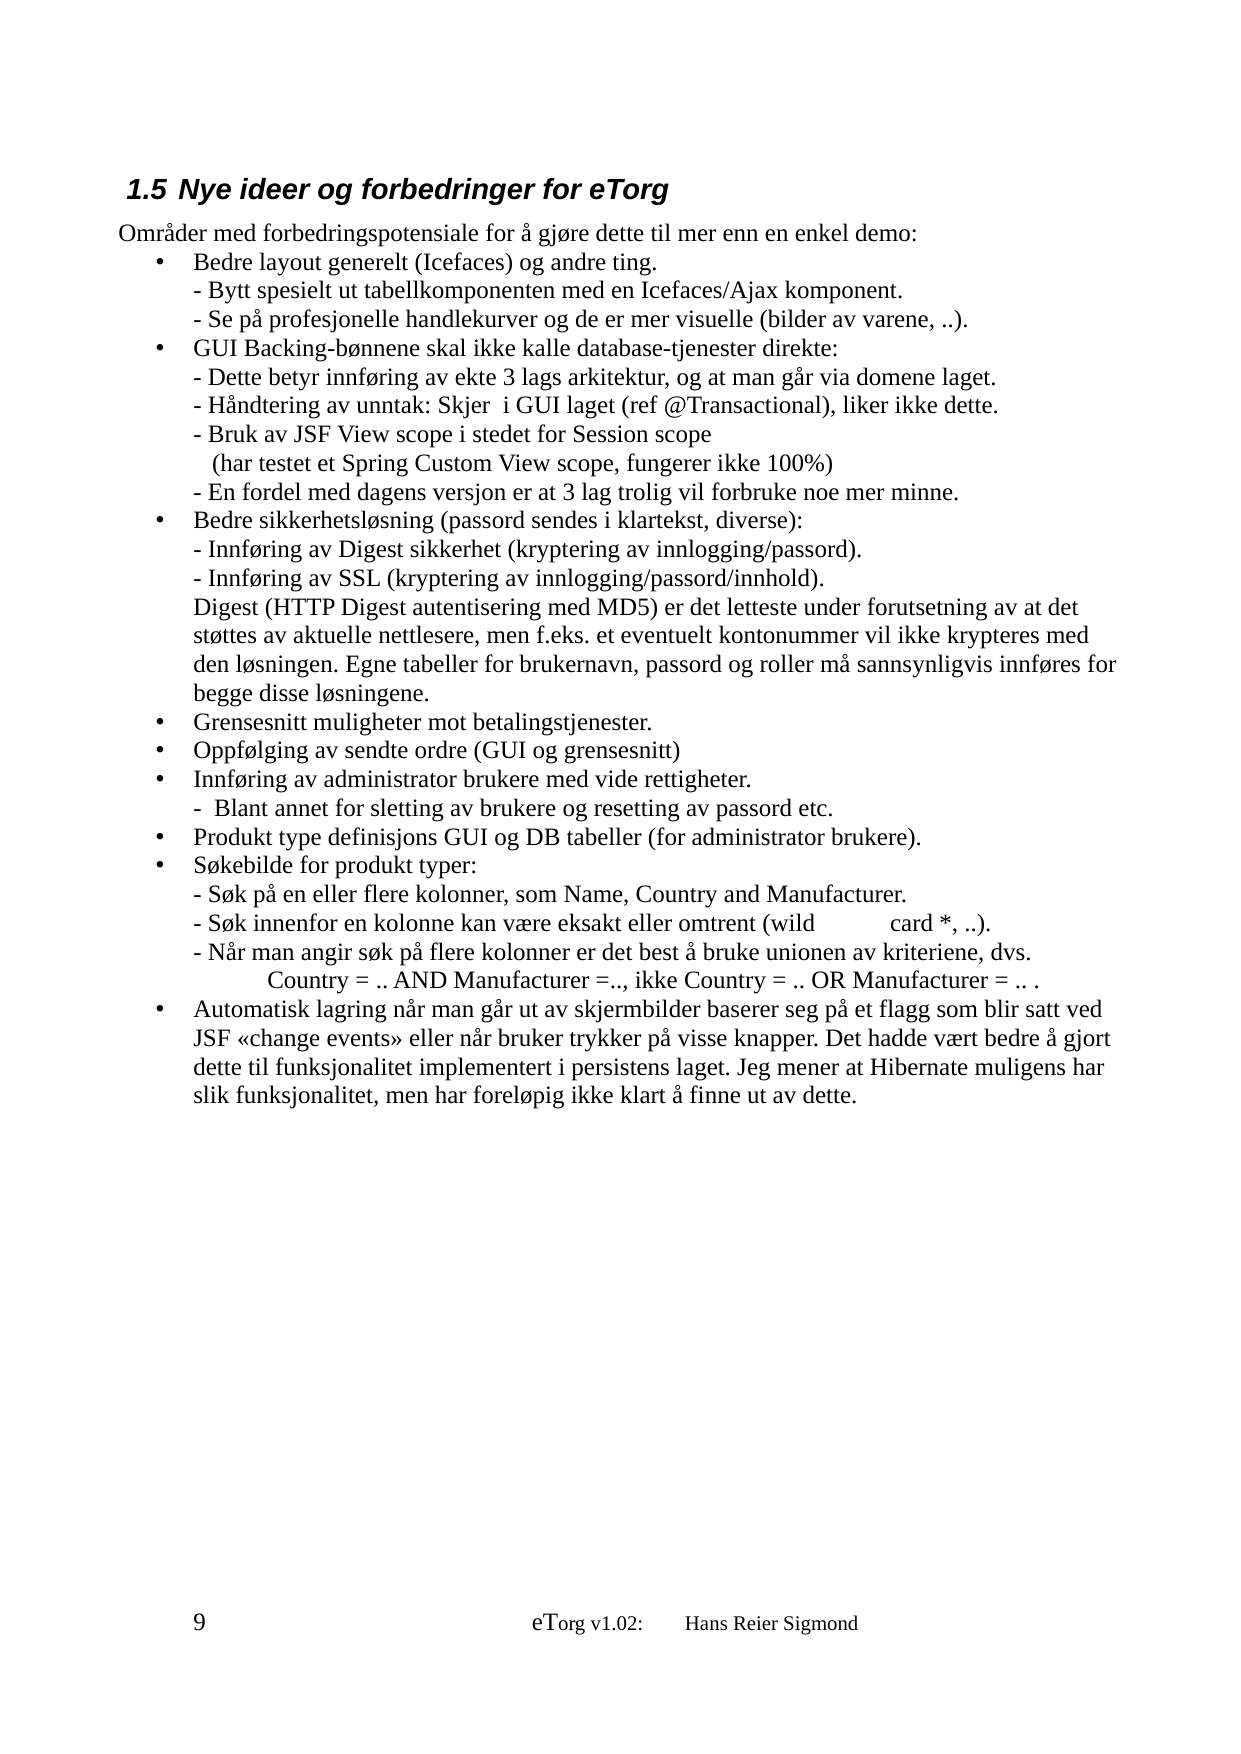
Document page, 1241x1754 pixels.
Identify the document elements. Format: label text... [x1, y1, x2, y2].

list Automatisk lagring når man går ut av skjermbilder baserer seg på et flagg som blir satt ved JSF «change events» eller når bruker trykker på visse knapper. Det hadde vært bedre å gjort dette til funksjonalitet implementert i persistens laget. Jeg mener at Hibernate muligens har slik funksjonalitet, men har foreløpig ikke klart å finne ut av dette. [156, 994, 1122, 1109]
subtitle Nye ideer og forbedringer for eTorg [118, 172, 1122, 205]
list GUI Backing-bønnene skal ikke kalle database-tjenester direkte: - Dette betyr innføring av ekte 3 lags arkitektur, og at man går via domene laget. - Håndtering av unntak: Skjer i GUI laget (ref @Transactional), liker ikke dette. - Bruk av JSF View scope i stedet for Session scope (har testet et Spring Custom View scope, fungerer ikke 100%) - En fordel med dagens versjon er at 3 lag trolig vil forbruke noe mer minne. [156, 333, 1122, 505]
list Innføring av administrator brukere med vide rettigheter. - Blant annet for sletting av brukere og resetting av passord etc. [156, 764, 1122, 822]
list Bedre sikkerhetsløsning (passord sendes i klartekst, diverse): - Innføring av Digest sikkerhet (kryptering av innlogging/passord). - Innføring av SSL (kryptering av innlogging/passord/innhold). Digest (HTTP Digest autentisering med MD5) er det letteste under forutsetning av at det støttes av aktuelle nettlesere, men f.eks. et eventuelt kontonummer vil ikke krypteres med den løsningen. Egne tabeller for brukernavn, passord og roller må sannsynligvis innføres for begge disse løsningene. [156, 505, 1122, 707]
text Områder med forbedringspotensiale for å gjøre dette til mer enn en enkel demo: [118, 218, 1122, 247]
list Søkebilde for produkt typer: - Søk på en eller flere kolonner, som Name, Country and Manufacturer. - Søk innenfor en kolonne kan være eksakt eller omtrent (wild card *, ..). - Når man angir søk på flere kolonner er det best å bruke unionen av kriteriene, dvs. Country = .. AND Manufacturer =.., ikke Country = .. OR Manufacturer = .. . [156, 850, 1122, 994]
list Oppfølging av sendte ordre (GUI og grensesnitt) [156, 735, 1122, 764]
list Grensesnitt muligheter mot betalingstjenester. [156, 707, 1122, 735]
list Produkt type definisjons GUI og DB tabeller (for administrator brukere). [156, 822, 1122, 850]
list Bedre layout generelt (Icefaces) og andre ting. - Bytt spesielt ut tabellkomponenten med en Icefaces/Ajax komponent. - Se på profesjonelle handlekurver og de er mer visuelle (bilder av varene, ..). [156, 247, 1122, 333]
